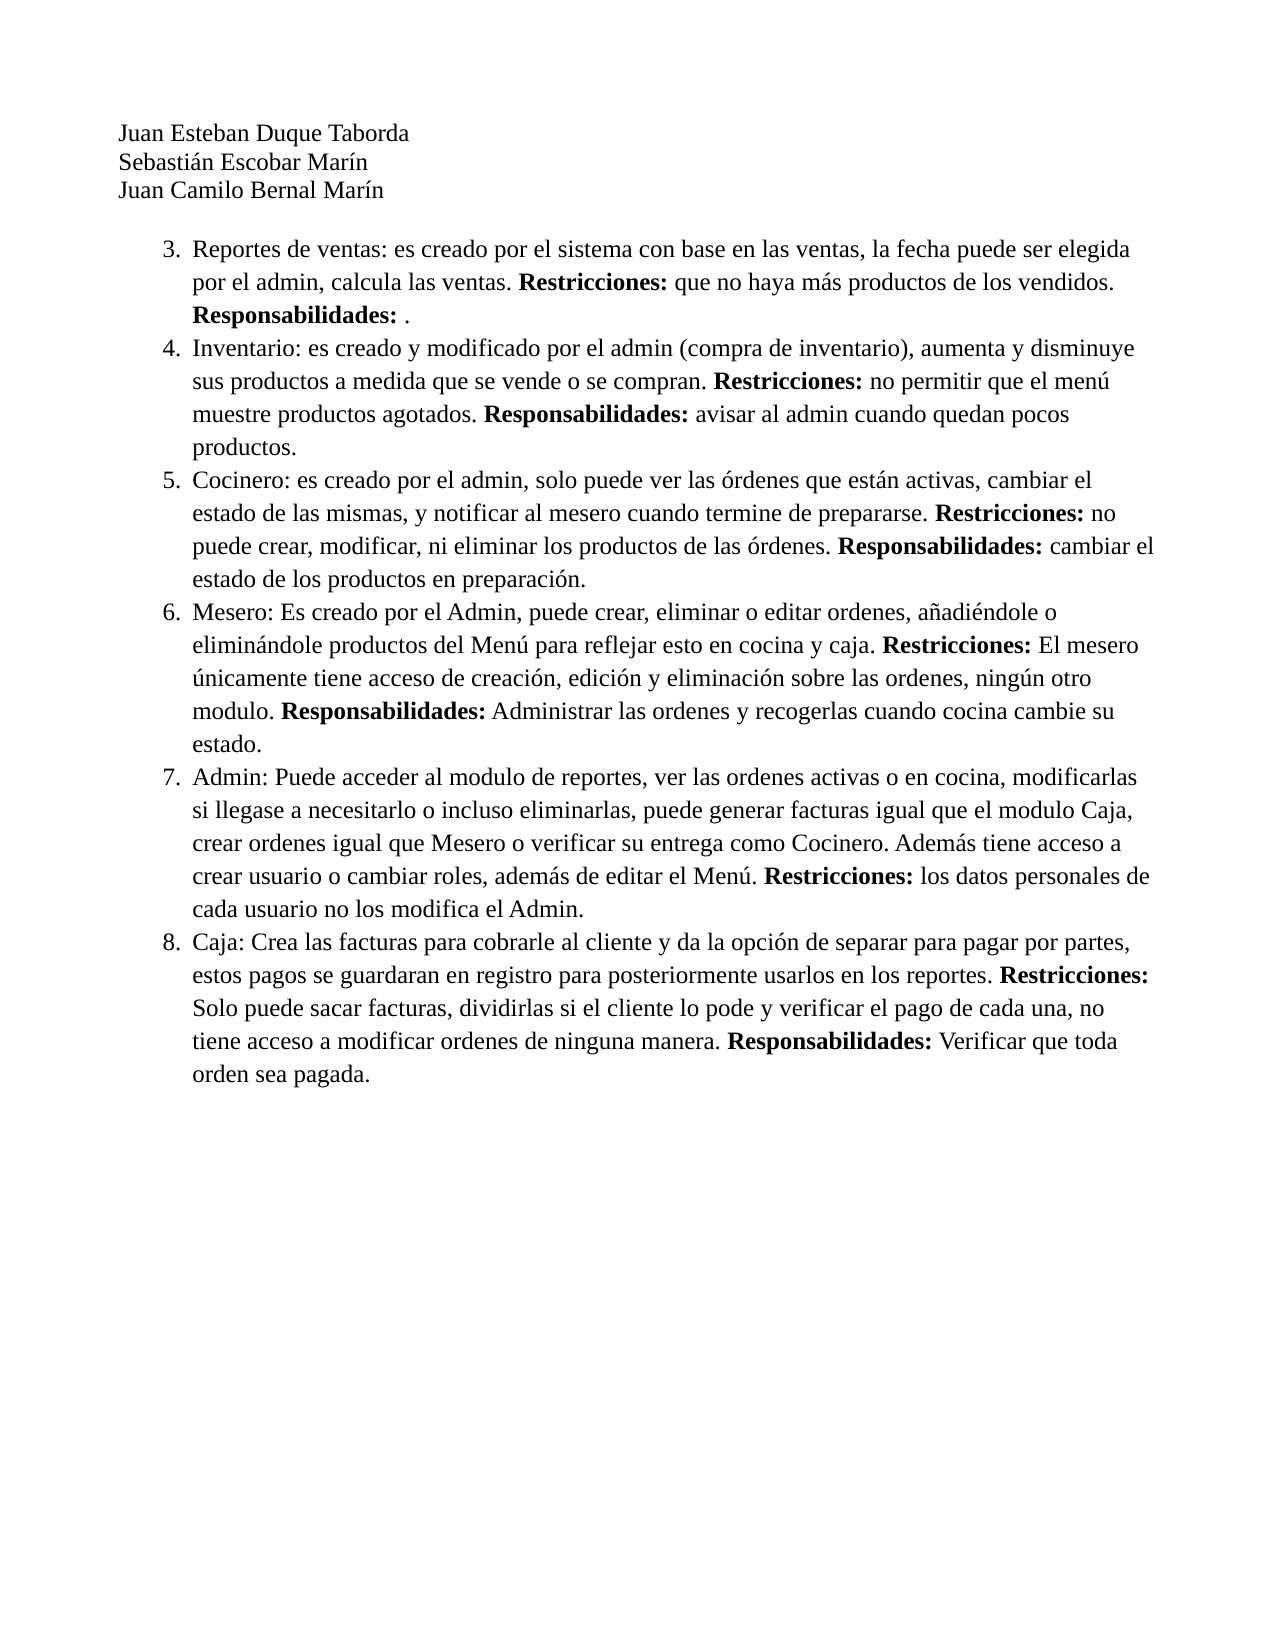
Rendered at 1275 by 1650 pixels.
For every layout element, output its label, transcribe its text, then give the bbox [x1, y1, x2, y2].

list Admin: Puede acceder al modulo de reportes, ver las ordenes activas o en cocina, modificarlas si llegase a necesitarlo o incluso eliminarlas, puede generar facturas igual que el modulo Caja, crear ordenes igual que Mesero o verificar su entrega como Cocinero. Además tiene acceso a crear usuario o cambiar roles, además de editar el Menú. Restricciones: los datos personales de cada usuario no los modifica el Admin. [162, 762, 1157, 923]
list Mesero: Es creado por el Admin, puede crear, eliminar o editar ordenes, añadiéndole o eliminándole productos del Menú para reflejar esto en cocina y caja. Restricciones: El mesero únicamente tiene acceso de creación, edición y eliminación sobre las ordenes, ningún otro modulo. Responsabilidades: Administrar las ordenes y recogerlas cuando cocina cambie su estado. [162, 597, 1157, 758]
list Caja: Crea las facturas para cobrarle al cliente y da la opción de separar para pagar por partes, estos pagos se guardaran en registro para posteriormente usarlos en los reportes. Restricciones: Solo puede sacar facturas, dividirlas si el cliente lo pode y verificar el pago de cada una, no tiene acceso a modificar ordenes de ninguna manera. Responsabilidades: Verificar que toda orden sea pagada. [162, 927, 1157, 1088]
list Reportes de ventas: es creado por el sistema con base en las ventas, la fecha puede ser elegida por el admin, calcula las ventas. Restricciones: que no haya más productos de los vendidos. Responsabilidades: . [162, 234, 1157, 329]
list Inventario: es creado y modificado por el admin (compra de inventario), aumenta y disminuye sus productos a medida que se vende o se compran. Restricciones: no permitir que el menú muestre productos agotados. Responsabilidades: avisar al admin cuando quedan pocos productos. [162, 333, 1157, 461]
list Cocinero: es creado por el admin, solo puede ver las órdenes que están activas, cambiar el estado de las mismas, y notificar al mesero cuando termine de prepararse. Restricciones: no puede crear, modificar, ni eliminar los productos de las órdenes. Responsabilidades: cambiar el estado de los productos en preparación. [162, 465, 1157, 593]
